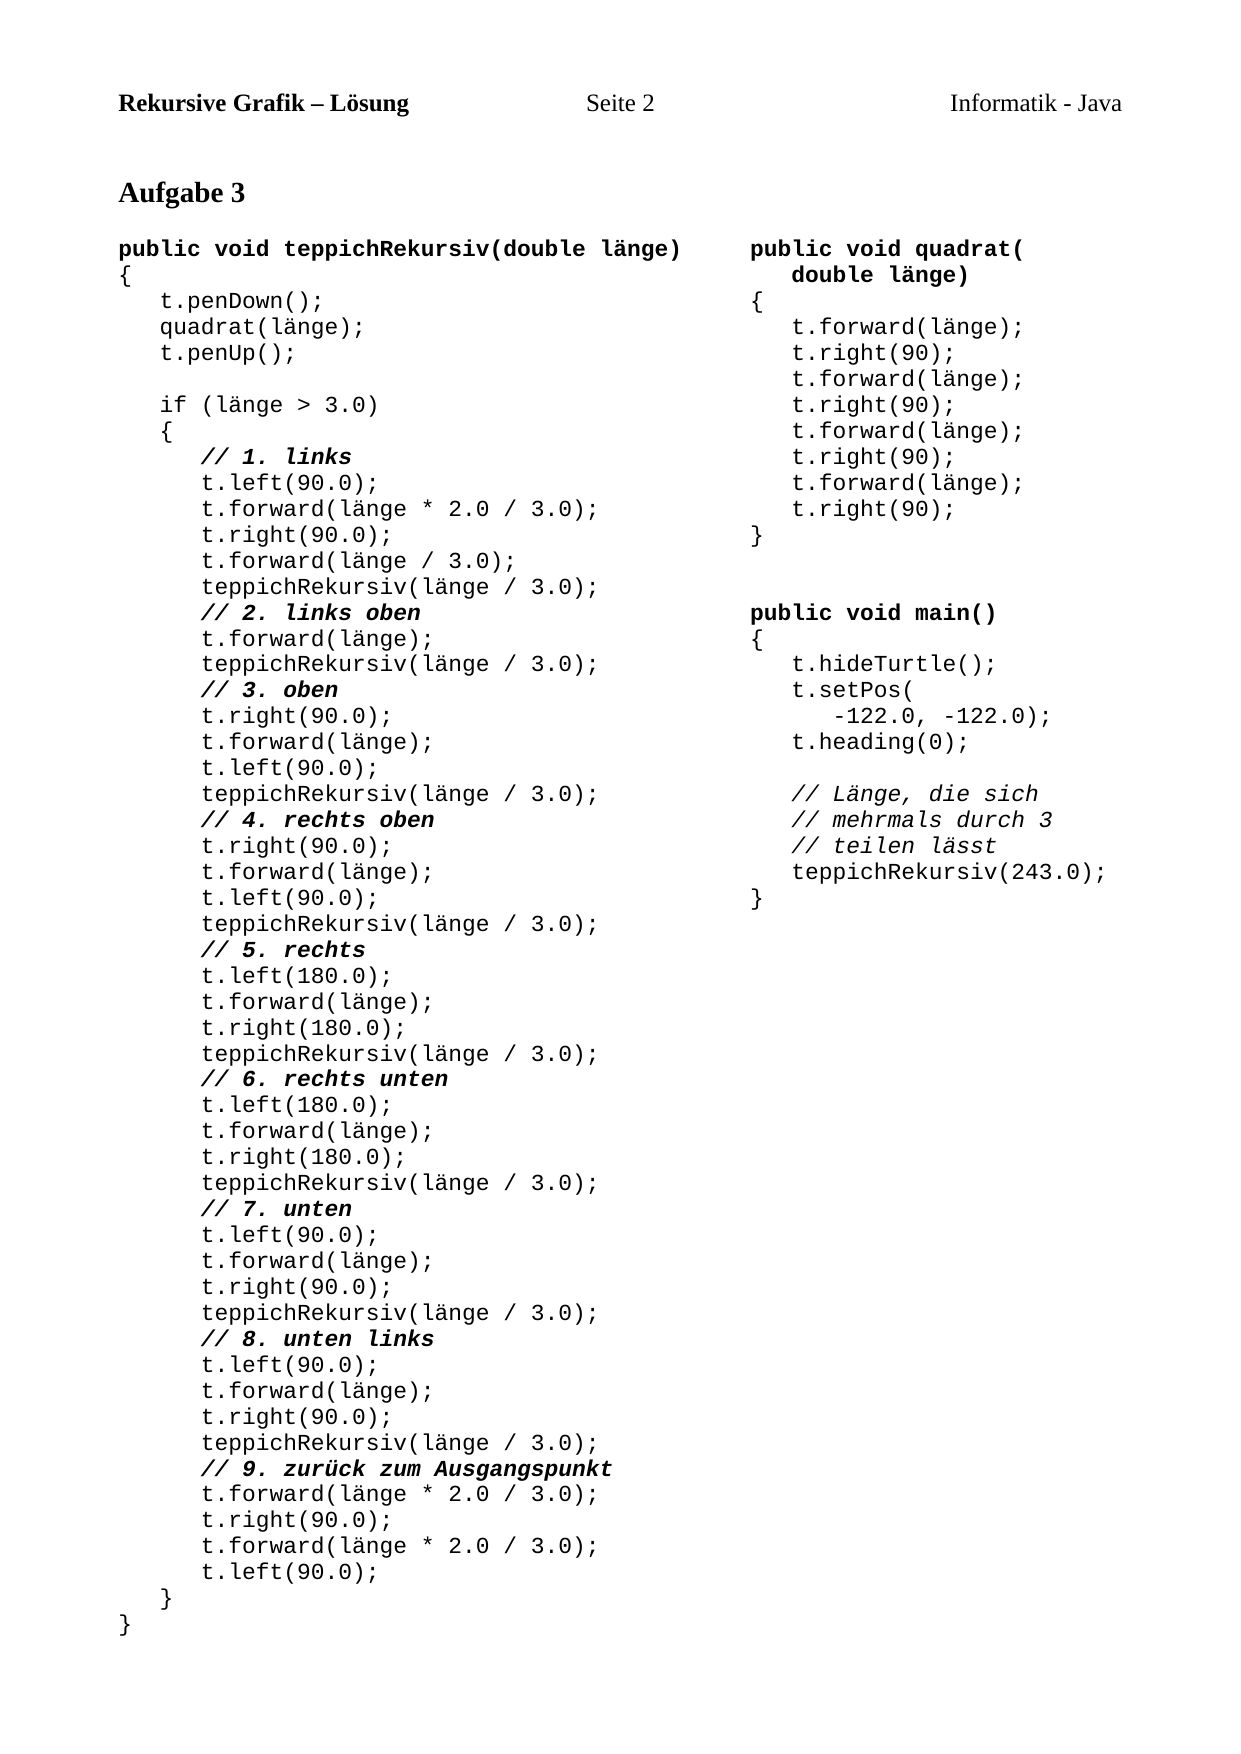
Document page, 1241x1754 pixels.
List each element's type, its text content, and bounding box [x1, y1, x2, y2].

text Aufgabe 3 [118, 176, 1122, 209]
table_header public void teppichRekursiv(double länge) { t.penDown(); quadrat(länge); t.penUp(); if (länge > 3.0) { // 1. links t.left(90.0); t.forward(länge * 2.0 / 3.0); t.right(90.0); t.forward(länge / 3.0); teppichRekursiv(länge / 3.0); // 2. links oben t.forward(länge); teppichRekursiv(länge / 3.0); // 3. oben t.right(90.0); t.forward(länge); t.left(90.0); teppichRekursiv(länge / 3.0); // 4. rechts oben t.right(90.0); t.forward(länge); t.left(90.0); teppichRekursiv(länge / 3.0); // 5. rechts t.left(180.0); t.forward(länge); t.right(180.0); teppichRekursiv(länge / 3.0); // 6. rechts unten t.left(180.0); t.forward(länge); t.right(180.0); teppichRekursiv(länge / 3.0); // 7. unten t.left(90.0); t.forward(länge); t.right(90.0); teppichRekursiv(länge / 3.0); // 8. unten links t.left(90.0); t.forward(länge); t.right(90.0); teppichRekursiv(länge / 3.0); // 9. zurück zum Ausgangspunkt t.forward(länge * 2.0 / 3.0); t.right(90.0); t.forward(länge * 2.0 / 3.0); t.left(90.0); } } [118, 238, 750, 1638]
table_header public void quadrat( double länge) { t.forward(länge); t.right(90); t.forward(länge); t.right(90); t.forward(länge); t.right(90); t.forward(länge); t.right(90); } public void main() { t.hideTurtle(); t.setPos( -122.0, -122.0); t.heading(0); // Länge, die sich // mehrmals durch 3 // teilen lässt teppichRekursiv(243.0); } [750, 238, 1122, 1638]
